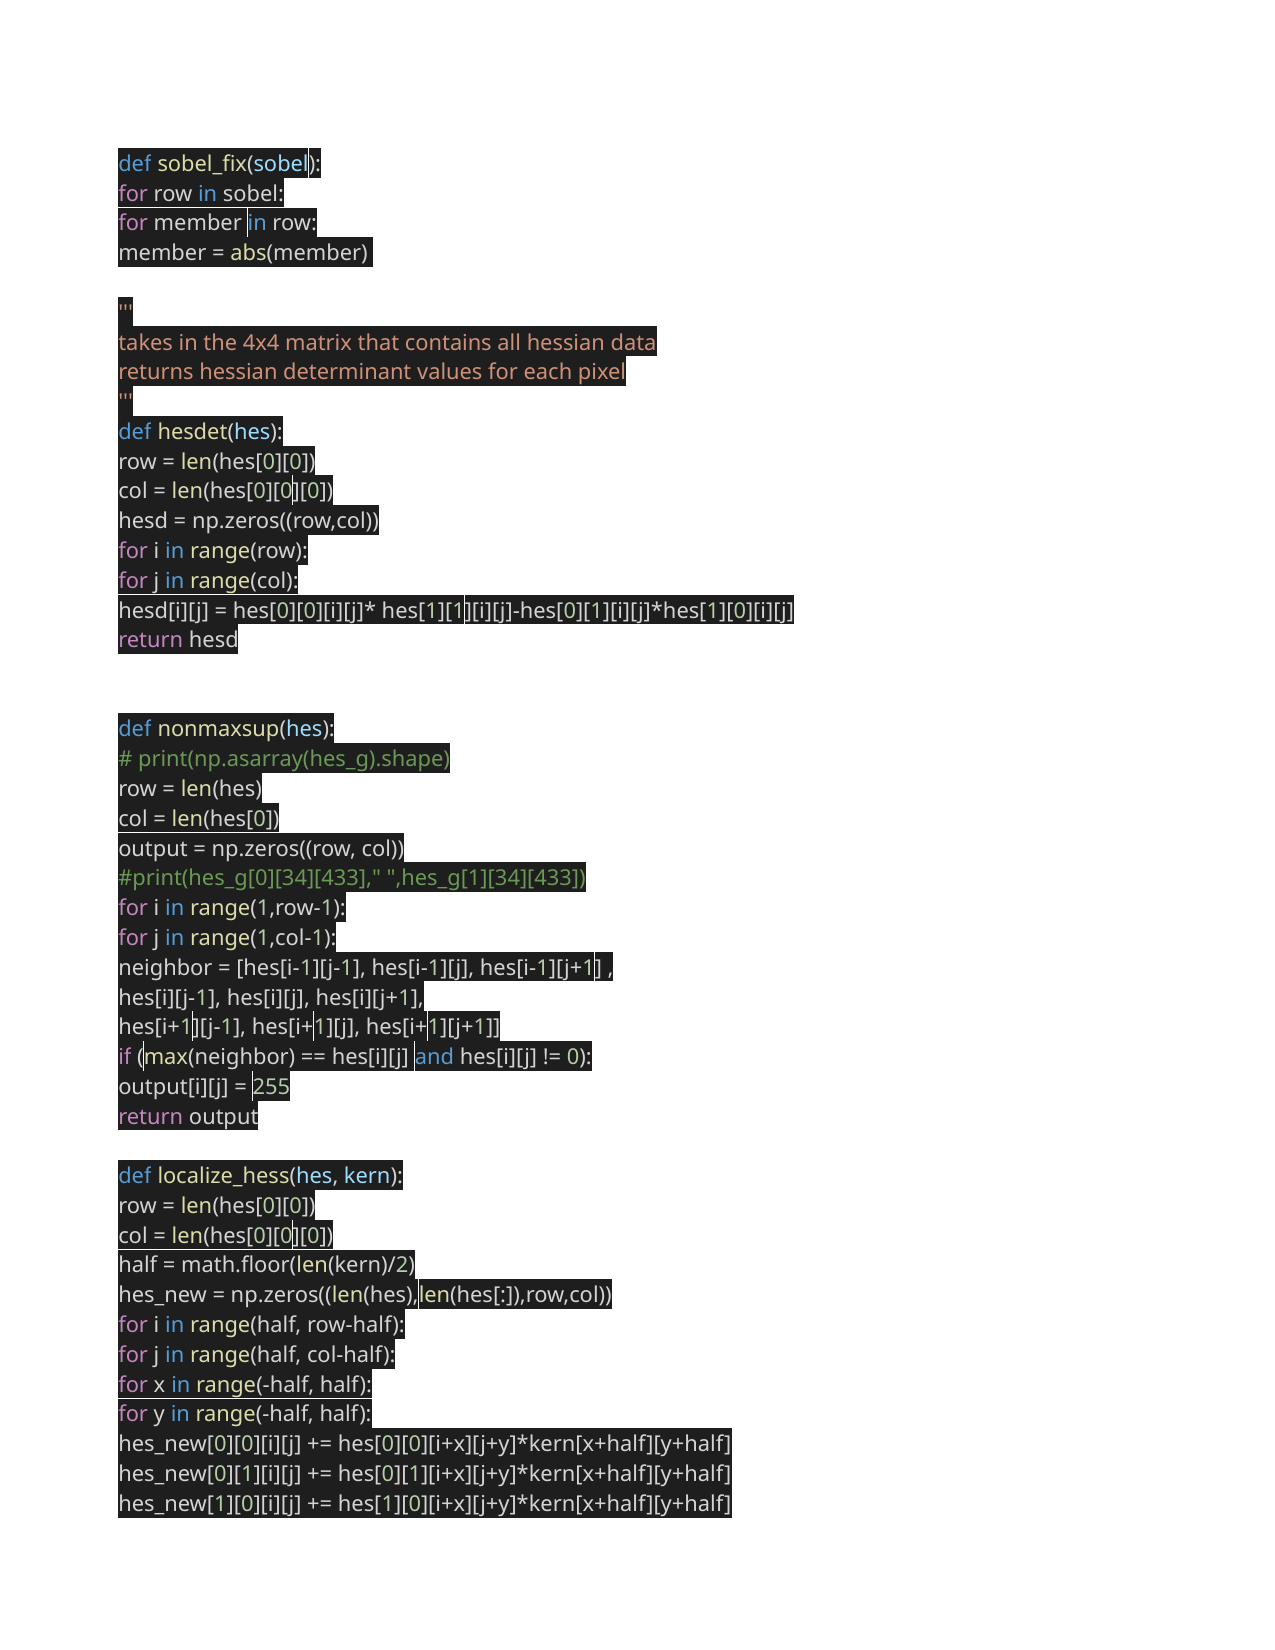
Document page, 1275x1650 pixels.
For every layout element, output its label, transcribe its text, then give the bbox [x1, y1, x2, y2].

text for j in range(1,col-1): [118, 922, 1157, 952]
text for y in range(-half, half): [118, 1398, 1157, 1428]
text for row in sobel: [118, 178, 1157, 207]
text if (max(neighbor) == hes[i][j] and hes[i][j] != 0): [118, 1041, 1157, 1071]
text def sobel_fix(sobel): [118, 148, 1157, 178]
text for i in range(row): [118, 535, 1157, 565]
text for j in range(half, col-half): [118, 1339, 1157, 1369]
text col = len(hes[0][0][0]) [118, 1220, 1157, 1249]
text takes in the 4x4 matrix that contains all hessian data [118, 326, 1157, 356]
text hes_new[1][0][i][j] += hes[1][0][i+x][j+y]*kern[x+half][y+half] [118, 1488, 1157, 1518]
text for j in range(col): [118, 565, 1157, 594]
text col = len(hes[0][0][0]) [118, 475, 1157, 505]
text ''' [118, 297, 1157, 326]
text row = len(hes[0][0]) [118, 1190, 1157, 1220]
text hes_new = np.zeros((len(hes),len(hes[:]),row,col)) [118, 1279, 1157, 1309]
text hesd = np.zeros((row,col)) [118, 505, 1157, 535]
text member = abs(member) [118, 237, 1157, 267]
text output = np.zeros((row, col)) [118, 832, 1157, 862]
text def nonmaxsup(hes): [118, 713, 1157, 743]
text ''' [118, 386, 1157, 416]
text # print(np.asarray(hes_g).shape) [118, 743, 1157, 773]
text #print(hes_g[0][34][433]," ",hes_g[1][34][433]) [118, 862, 1157, 892]
text hes[i+1][j-1], hes[i+1][j], hes[i+1][j+1]] [118, 1011, 1157, 1041]
text for x in range(-half, half): [118, 1369, 1157, 1398]
text neighbor = [hes[i-1][j-1], hes[i-1][j], hes[i-1][j+1] , [118, 952, 1157, 981]
text hesd[i][j] = hes[0][0][i][j]* hes[1][1][i][j]-hes[0][1][i][j]*hes[1][0][i][j] [118, 594, 1157, 624]
text half = math.floor(len(kern)/2) [118, 1249, 1157, 1279]
text hes_new[0][0][i][j] += hes[0][0][i+x][j+y]*kern[x+half][y+half] [118, 1428, 1157, 1458]
text output[i][j] = 255 [118, 1071, 1157, 1101]
text row = len(hes[0][0]) [118, 446, 1157, 475]
text def hesdet(hes): [118, 416, 1157, 446]
text for i in range(1,row-1): [118, 892, 1157, 922]
text hes[i][j-1], hes[i][j], hes[i][j+1], [118, 981, 1157, 1011]
text return hesd [118, 624, 1157, 654]
text hes_new[0][1][i][j] += hes[0][1][i+x][j+y]*kern[x+half][y+half] [118, 1458, 1157, 1488]
text return output [118, 1101, 1157, 1130]
text row = len(hes) [118, 773, 1157, 803]
text col = len(hes[0]) [118, 803, 1157, 832]
text returns hessian determinant values for each pixel [118, 356, 1157, 386]
text for member in row: [118, 207, 1157, 237]
text for i in range(half, row-half): [118, 1309, 1157, 1339]
text def localize_hess(hes, kern): [118, 1160, 1157, 1190]
